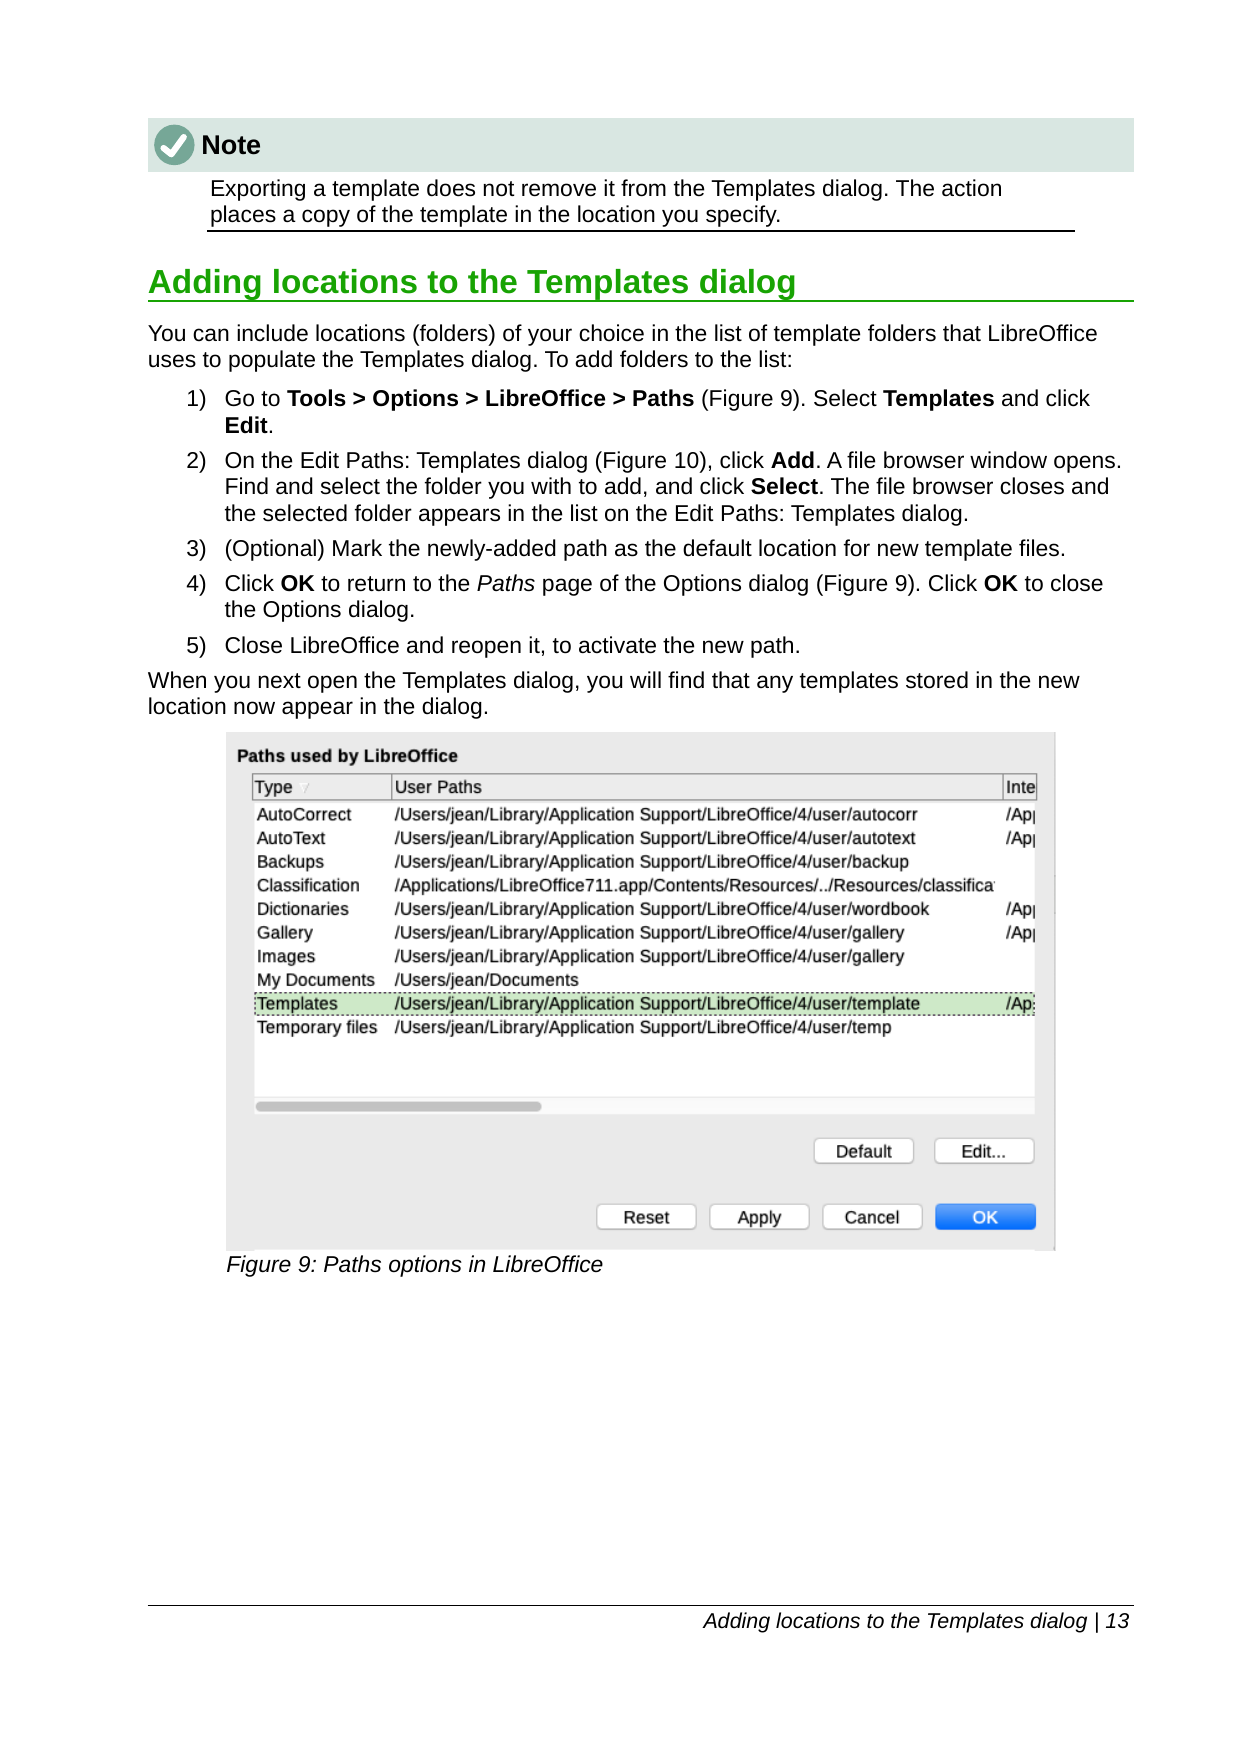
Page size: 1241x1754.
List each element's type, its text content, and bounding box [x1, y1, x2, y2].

list (Optional) Mark the newly-added path as the default location for new template files. [207, 535, 1134, 561]
subtitle Adding locations to the Templates dialog [148, 262, 1134, 300]
text When you next open the Templates dialog, you will find that any templates stored in the new location now appear in the dialog. [148, 667, 1134, 719]
text Exporting a template does not remove it from the Templates dialog. The action places a copy of the template in the location you specify. [207, 172, 1075, 230]
list On the Edit Paths: Templates dialog (Figure 10), click Add. A file browser window opens. Find and select the folder you with to add, and click Select. The file browser closes and the selected folder appears in the list on the Edit Paths: Templates dialog. [207, 447, 1134, 526]
list Go to Tools > Options > LibreOffice > Paths (Figure 9). Select Templates and click Edit. [207, 385, 1134, 438]
list Close LibreOffice and reopen it, to activate the new path. [207, 632, 1134, 658]
list Click OK to return to the Paths page of the Options dialog (Figure 9). Click OK to close the Options dialog. [207, 570, 1134, 623]
text You can include locations (folders) of your choice in the list of template folders that LibreOffice uses to populate the Templates dialog. To add folders to the list: [148, 320, 1134, 373]
subtitle Note [148, 118, 1134, 172]
text Figure 9: Paths options in LibreOffice [226, 1251, 1055, 1277]
picture [226, 732, 1056, 1251]
